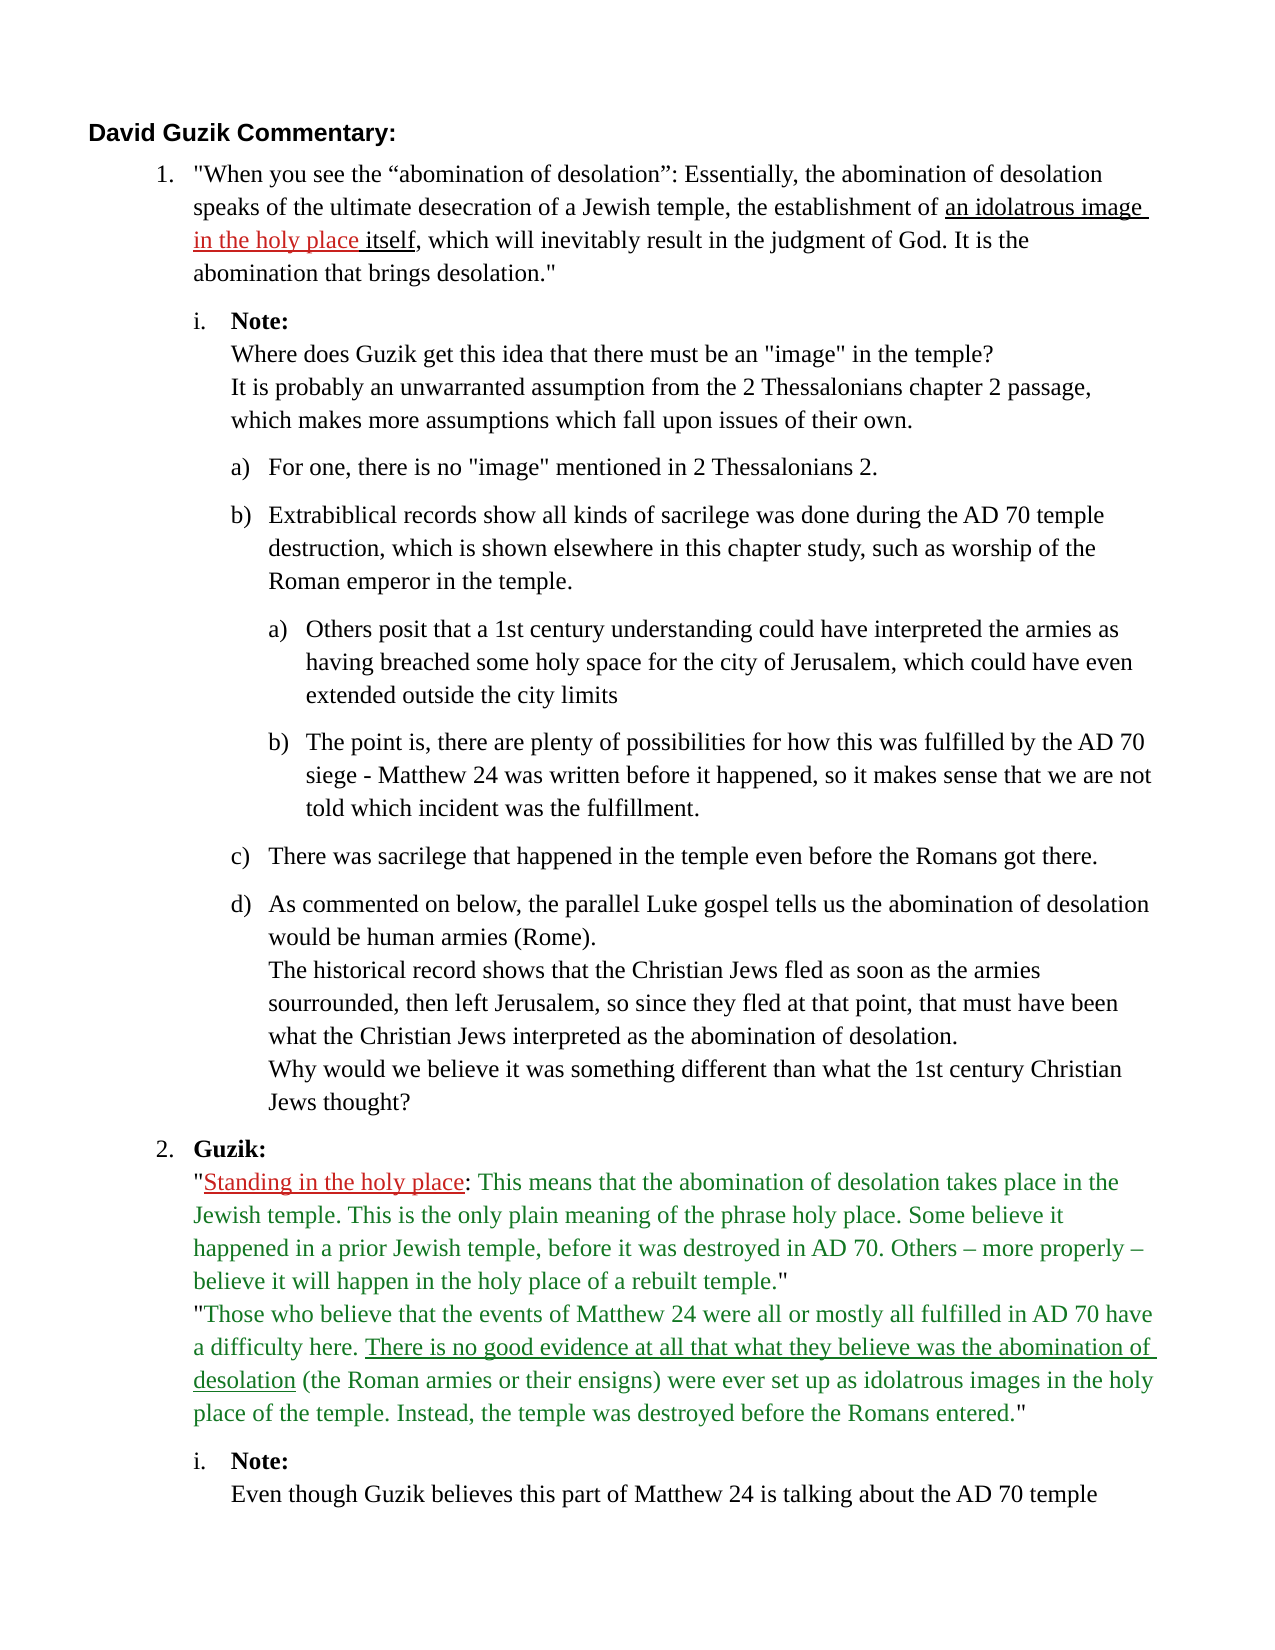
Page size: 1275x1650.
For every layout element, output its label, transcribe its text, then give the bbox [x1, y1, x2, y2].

list For one, there is no "image" mentioned in 2 Thessalonians 2. [231, 452, 1157, 481]
list Note: Even though Guzik believes this part of Matthew 24 is talking about the AD 70 temple [193, 1446, 1157, 1508]
list As commented on below, the parallel Luke gospel tells us the abomination of desolation would be human armies (Rome). The historical record shows that the Christian Jews fled as soon as the armies sourrounded, then left Jerusalem, so since they fled at that point, that must have been what the Christian Jews interpreted as the abomination of desolation. Why would we believe it was something different than what the 1st century Christian Jews thought? [231, 889, 1157, 1116]
list Guzik: "Standing in the holy place: This means that the abomination of desolation takes place in the Jewish temple. This is the only plain meaning of the phrase holy place. Some believe it happened in a prior Jewish temple, before it was destroyed in AD 70. Others – more properly – believe it will happen in the holy place of a rebuilt temple." "Those who believe that the events of Matthew 24 were all or mostly all fulfilled in AD 70 have a difficulty here. There is no good evidence at all that what they believe was the abomination of desolation (the Roman armies or their ensigns) were ever set up as idolatrous images in the holy place of the temple. Instead, the temple was destroyed before the Romans entered." [156, 1134, 1157, 1427]
list There was sacrilege that happened in the temple even before the Romans got there. [231, 841, 1157, 870]
list The point is, there are plenty of possibilities for how this was fulfilled by the AD 70 siege - Matthew 24 was written before it happened, so it makes sense that we are not told which incident was the fulfillment. [268, 727, 1157, 822]
list Extrabiblical records show all kinds of sacrilege was done during the AD 70 temple destruction, which is shown elsewhere in this chapter study, such as worship of the Roman emperor in the temple. [231, 500, 1157, 595]
list Note: Where does Guzik get this idea that there must be an "image" in the temple? It is probably an unwarranted assumption from the 2 Thessalonians chapter 2 passage, which makes more assumptions which fall upon issues of their own. [193, 306, 1157, 434]
list "When you see the “abomination of desolation”: Essentially, the abomination of desolation speaks of the ultimate desecration of a Jewish temple, the establishment of an idolatrous image in the holy place itself, which will inevitably result in the judgment of God. It is the abomination that brings desolation." [156, 159, 1157, 287]
list Others posit that a 1st century understanding could have interpreted the armies as having breached some holy space for the city of Jerusalem, which could have even extended outside the city limits [268, 614, 1157, 708]
subtitle David Guzik Commentary: [88, 118, 1157, 147]
